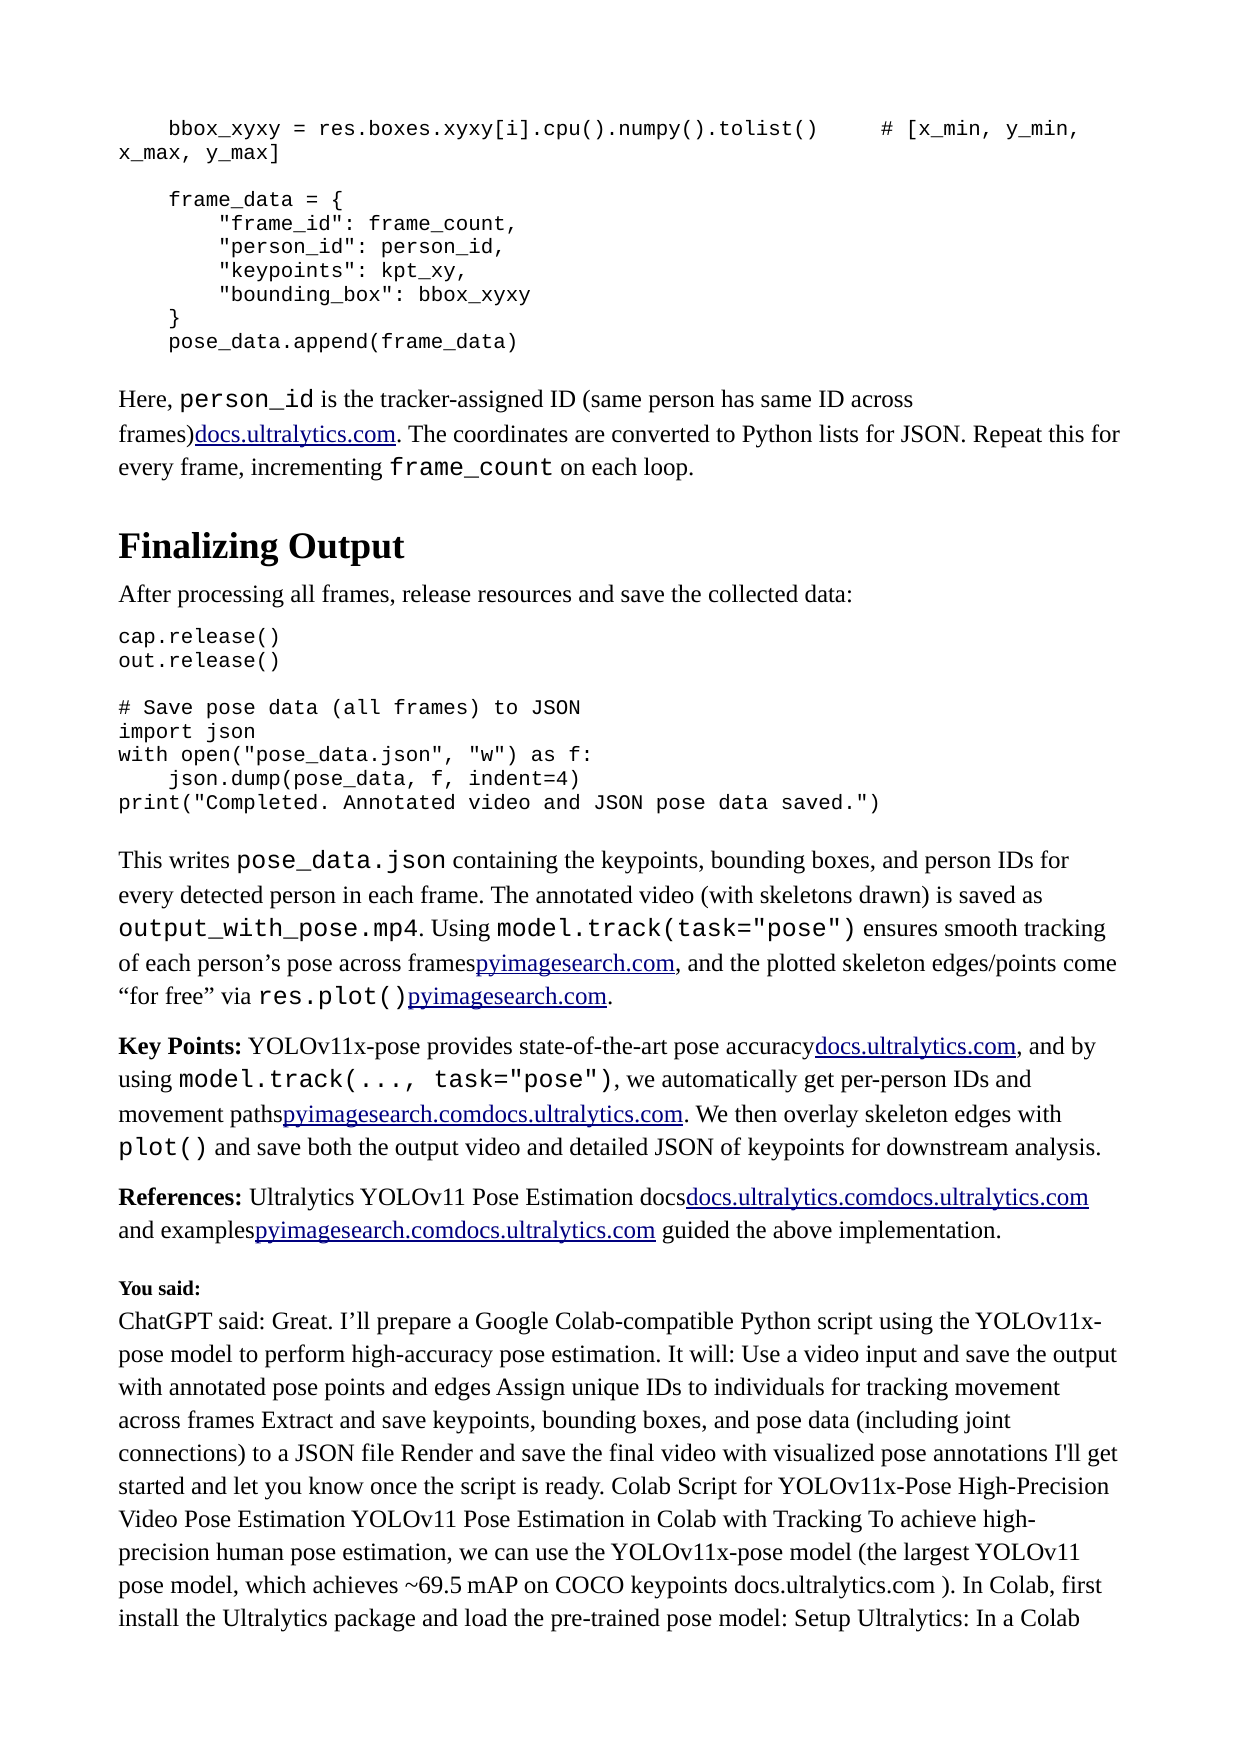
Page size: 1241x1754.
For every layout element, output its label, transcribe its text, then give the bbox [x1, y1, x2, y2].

text print("Completed. Annotated video and JSON pose data saved.") [118, 792, 1122, 815]
subtitle Finalizing Output [118, 523, 1122, 566]
text "keypoints": kpt_xy, [118, 260, 1122, 284]
text ChatGPT said: Great. I’ll prepare a Google Colab-compatible Python script using the YOLOv11x-pose model to perform high-accuracy pose estimation. It will: Use a video input and save the output with annotated pose points and edges Assign unique IDs to individuals for tracking movement across frames Extract and save keypoints, bounding boxes, and pose data (including joint connections) to a JSON file Render and save the final video with visualized pose annotations I'll get started and let you know once the script is ready. Colab Script for YOLOv11x-Pose High-Precision Video Pose Estimation YOLOv11 Pose Estimation in Colab with Tracking To achieve high-precision human pose estimation, we can use the YOLOv11x-pose model (the largest YOLOv11 pose model, which achieves ~69.5 mAP on COCO keypoints docs.ultralytics.com ). In Colab, first install the Ultralytics package and load the pre-trained pose model: Setup Ultralytics: In a Colab [118, 1306, 1122, 1632]
text } [118, 307, 1122, 331]
text with open("pose_data.json", "w") as f: [118, 744, 1122, 768]
text frame_data = { [118, 189, 1122, 213]
text cap.release() [118, 626, 1122, 650]
text import json [118, 721, 1122, 744]
text bbox_xyxy = res.boxes.xyxy[i].cpu().numpy().tolist() # [x_min, y_min, x_max, y_max] [118, 118, 1122, 165]
text Here, person_id is the tracker-assigned ID (same person has same ID across frames)docs.ultralytics.com. The coordinates are converted to Python lists for JSON. Repeat this for every frame, incrementing frame_count on each loop. [118, 384, 1122, 483]
text This writes pose_data.json containing the keypoints, bounding boxes, and person IDs for every detected person in each frame. The annotated video (with skeletons drawn) is saved as output_with_pose.mp4. Using model.track(task="pose") ensures smooth tracking of each person’s pose across framespyimagesearch.com, and the plotted skeleton edges/points come “for free” via res.plot()pyimagesearch.com. [118, 845, 1122, 1012]
text "bounding_box": bbox_xyxy [118, 284, 1122, 307]
text pose_data.append(frame_data) [118, 331, 1122, 354]
subtitle You said: [118, 1275, 1122, 1299]
text Key Points: YOLOv11x-pose provides state-of-the-art pose accuracydocs.ultralytics.com, and by using model.track(..., task="pose"), we automatically get per-person IDs and movement pathspyimagesearch.comdocs.ultralytics.com. We then overlay skeleton edges with plot() and save both the output video and detailed JSON of keypoints for downstream analysis. [118, 1031, 1122, 1163]
text json.dump(pose_data, f, indent=4) [118, 768, 1122, 792]
text "frame_id": frame_count, [118, 213, 1122, 236]
text "person_id": person_id, [118, 236, 1122, 260]
text References: Ultralytics YOLOv11 Pose Estimation docsdocs.ultralytics.comdocs.ultralytics.com and examplespyimagesearch.comdocs.ultralytics.com guided the above implementation. [118, 1182, 1122, 1244]
text # Save pose data (all frames) to JSON [118, 697, 1122, 721]
text After processing all frames, release resources and save the collected data: [118, 579, 1122, 607]
text out.release() [118, 650, 1122, 673]
